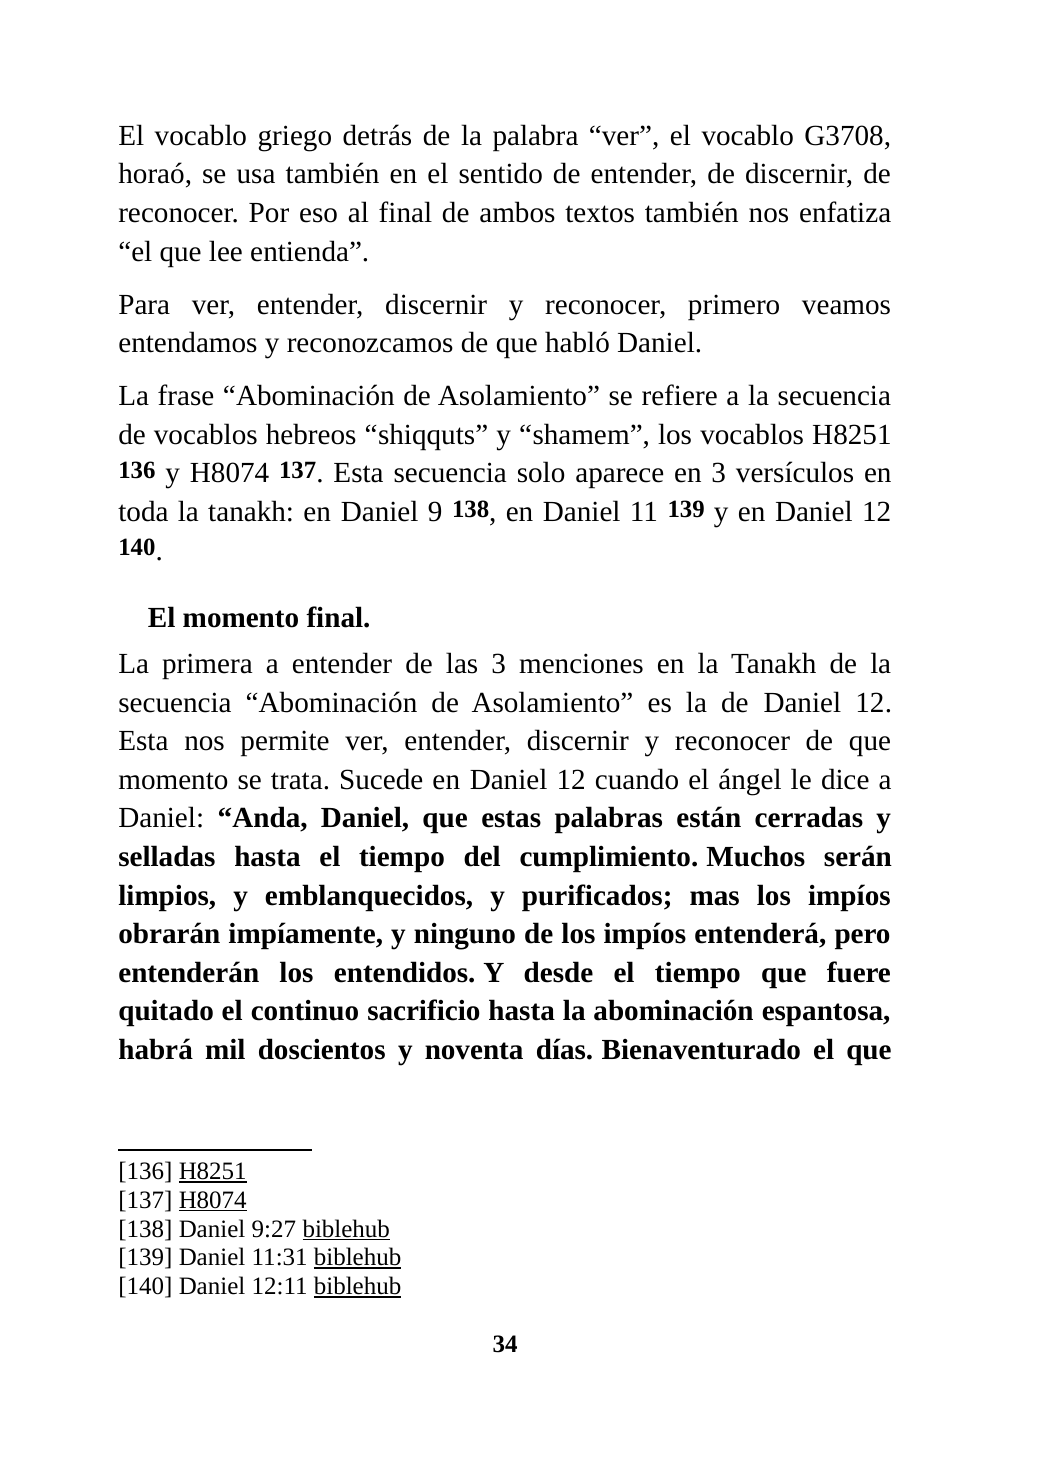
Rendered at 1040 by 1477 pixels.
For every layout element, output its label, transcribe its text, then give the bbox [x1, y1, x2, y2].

text La primera a entender de las 3 menciones en la Tanakh de la secuencia “Abominación de Asolamiento” es la de Daniel 12. Esta nos permite ver, entender, discernir y reconocer de que momento se trata. Sucede en Daniel 12 cuando el ángel le dice a Daniel: “Anda, Daniel, que estas palabras están cerradas y selladas hasta el tiempo del cumplimiento. Muchos serán limpios, y emblanquecidos, y purificados; mas los impíos obrarán impíamente, y ninguno de los impíos entenderá, pero entenderán los entendidos. Y desde el tiempo que fuere quitado el continuo sacrificio hasta la abominación espantosa, habrá mil doscientos y noventa días. Bienaventurado el que [118, 646, 892, 1065]
text El vocablo griego detrás de la palabra “ver”, el vocablo G3708, horaó, se usa también en el sentido de entender, de discernir, de reconocer. Por eso al final de ambos textos también nos enfatiza “el que lee entienda”. [118, 118, 892, 267]
text Daniel 9:27 biblehub [118, 1214, 892, 1242]
text H8074 [118, 1185, 892, 1214]
text Daniel 11:31 biblehub [118, 1242, 892, 1271]
subtitle El momento final. [148, 600, 892, 634]
text H8251 [118, 1156, 892, 1185]
text Para ver, entender, discernir y reconocer, primero veamos entendamos y reconozcamos de que habló Daniel. [118, 287, 892, 359]
text Daniel 12:11 biblehub [118, 1271, 892, 1300]
text La frase “Abominación de Asolamiento” se refiere a la secuencia de vocablos hebreos “shiqquts” y “shamem”, los vocablos H8251 y H8074 . Esta secuencia solo aparece en 3 versículos en toda la tanakh: en Daniel 9 , en Daniel 11 y en Daniel 12 . [118, 378, 892, 566]
